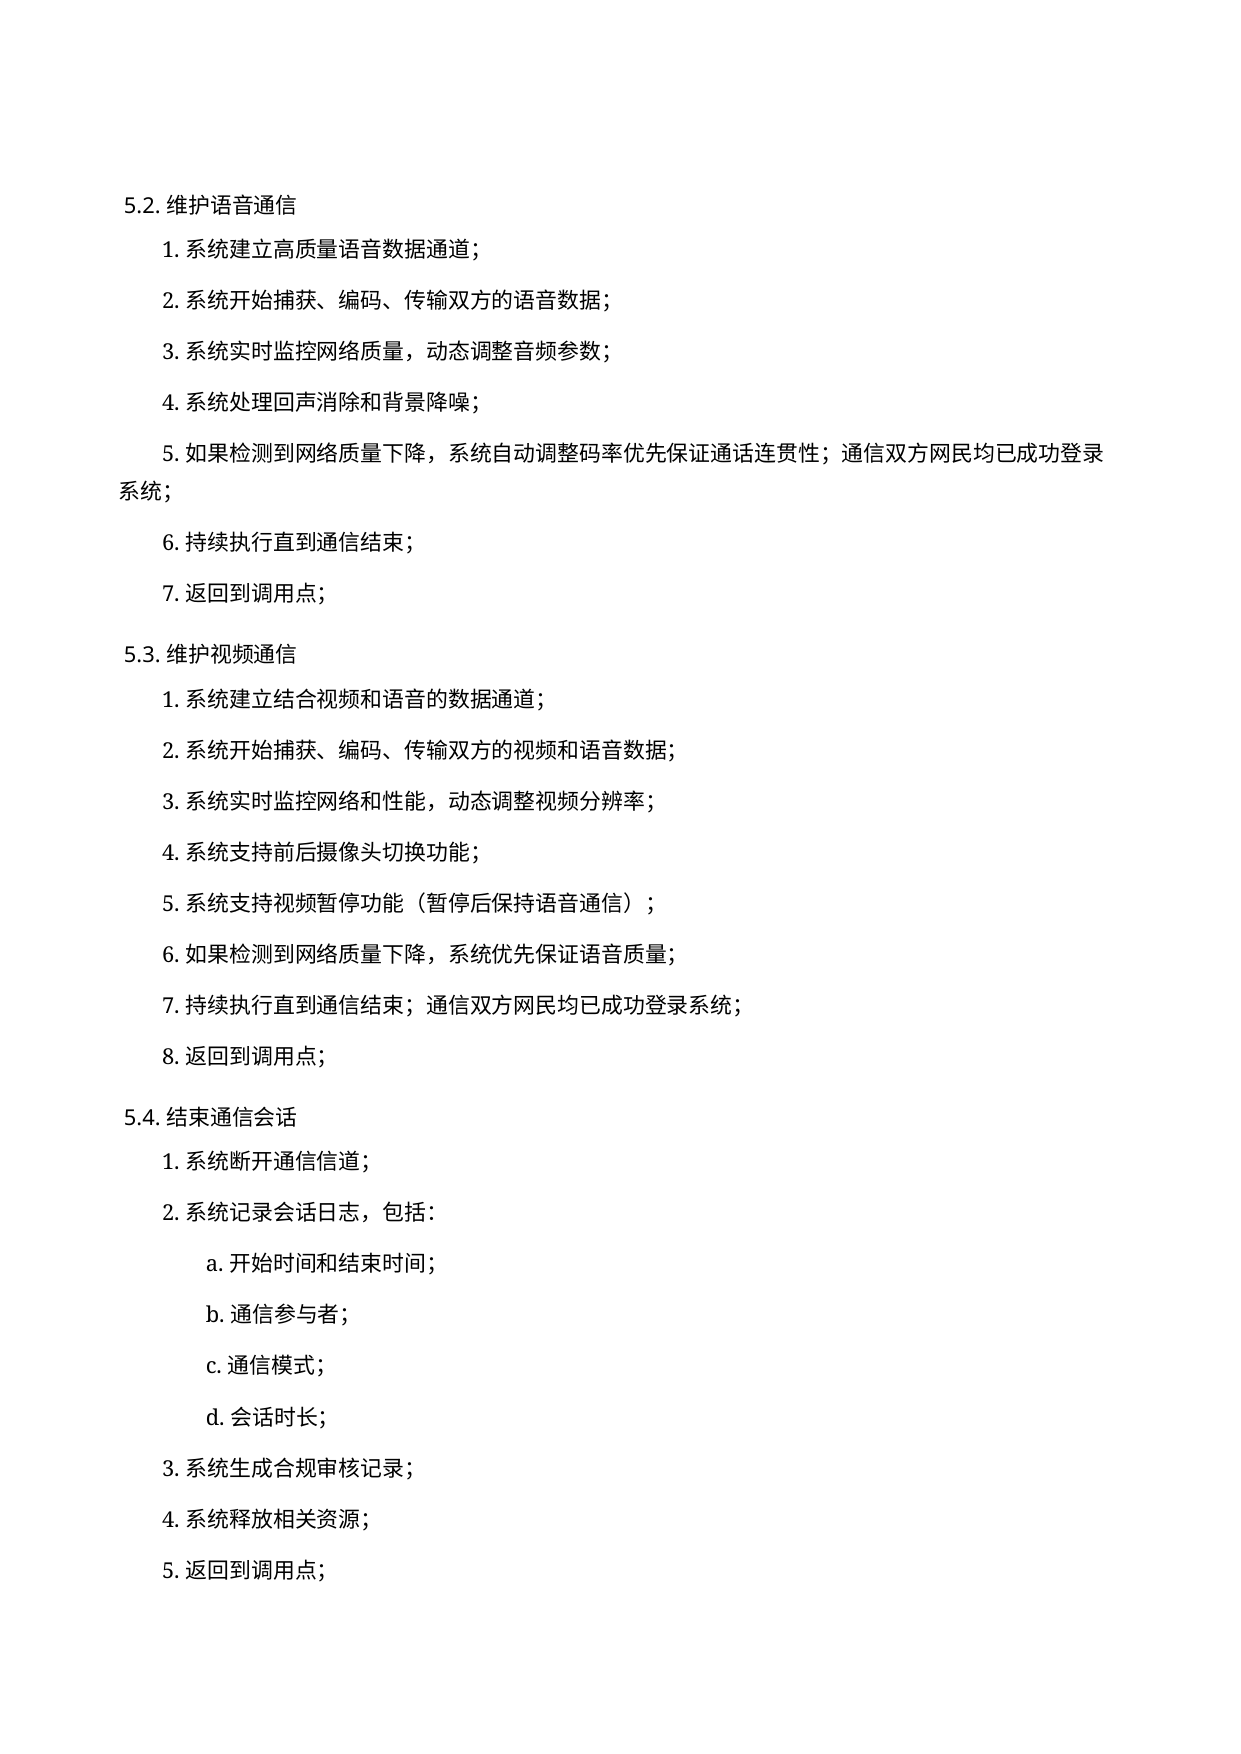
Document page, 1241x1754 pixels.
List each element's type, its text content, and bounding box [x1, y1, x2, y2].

text 3. 系统实时监控网络质量，动态调整音频参数； [118, 334, 1122, 366]
text 1. 系统建立结合视频和语音的数据通道； [118, 682, 1122, 713]
text a. 开始时间和结束时间； [118, 1246, 1122, 1278]
subtitle 维护语音通信 [118, 188, 1122, 219]
subtitle 结束通信会话 [118, 1100, 1122, 1132]
text 2. 系统开始捕获、编码、传输双方的语音数据； [118, 283, 1122, 315]
text c. 通信模式； [118, 1348, 1122, 1380]
text 8. 返回到调用点； [118, 1039, 1122, 1071]
text 6. 持续执行直到通信结束； [118, 525, 1122, 557]
text 4. 系统释放相关资源； [118, 1502, 1122, 1533]
text b. 通信参与者； [118, 1297, 1122, 1329]
text 2. 系统记录会话日志，包括： [118, 1195, 1122, 1227]
text 5. 返回到调用点； [118, 1553, 1122, 1584]
text 2. 系统开始捕获、编码、传输双方的视频和语音数据； [118, 733, 1122, 764]
text 7. 返回到调用点； [118, 576, 1122, 608]
text d. 会话时长； [118, 1399, 1122, 1431]
text 5. 系统支持视频暂停功能（暂停后保持语音通信）； [118, 886, 1122, 918]
text 4. 系统支持前后摄像头切换功能； [118, 835, 1122, 867]
text 3. 系统生成合规审核记录； [118, 1451, 1122, 1482]
text 4. 系统处理回声消除和背景降噪； [118, 385, 1122, 417]
text 3. 系统实时监控网络和性能，动态调整视频分辨率； [118, 784, 1122, 816]
text 1. 系统断开通信信道； [118, 1144, 1122, 1176]
subtitle 维护视频通信 [118, 637, 1122, 669]
text 7. 持续执行直到通信结束；通信双方网民均已成功登录系统； [118, 988, 1122, 1020]
text 1. 系统建立高质量语音数据通道； [118, 232, 1122, 264]
text 6. 如果检测到网络质量下降，系统优先保证语音质量； [118, 937, 1122, 969]
text 5. 如果检测到网络质量下降，系统自动调整码率优先保证通话连贯性；通信双方网民均已成功登录系统； [118, 436, 1122, 506]
